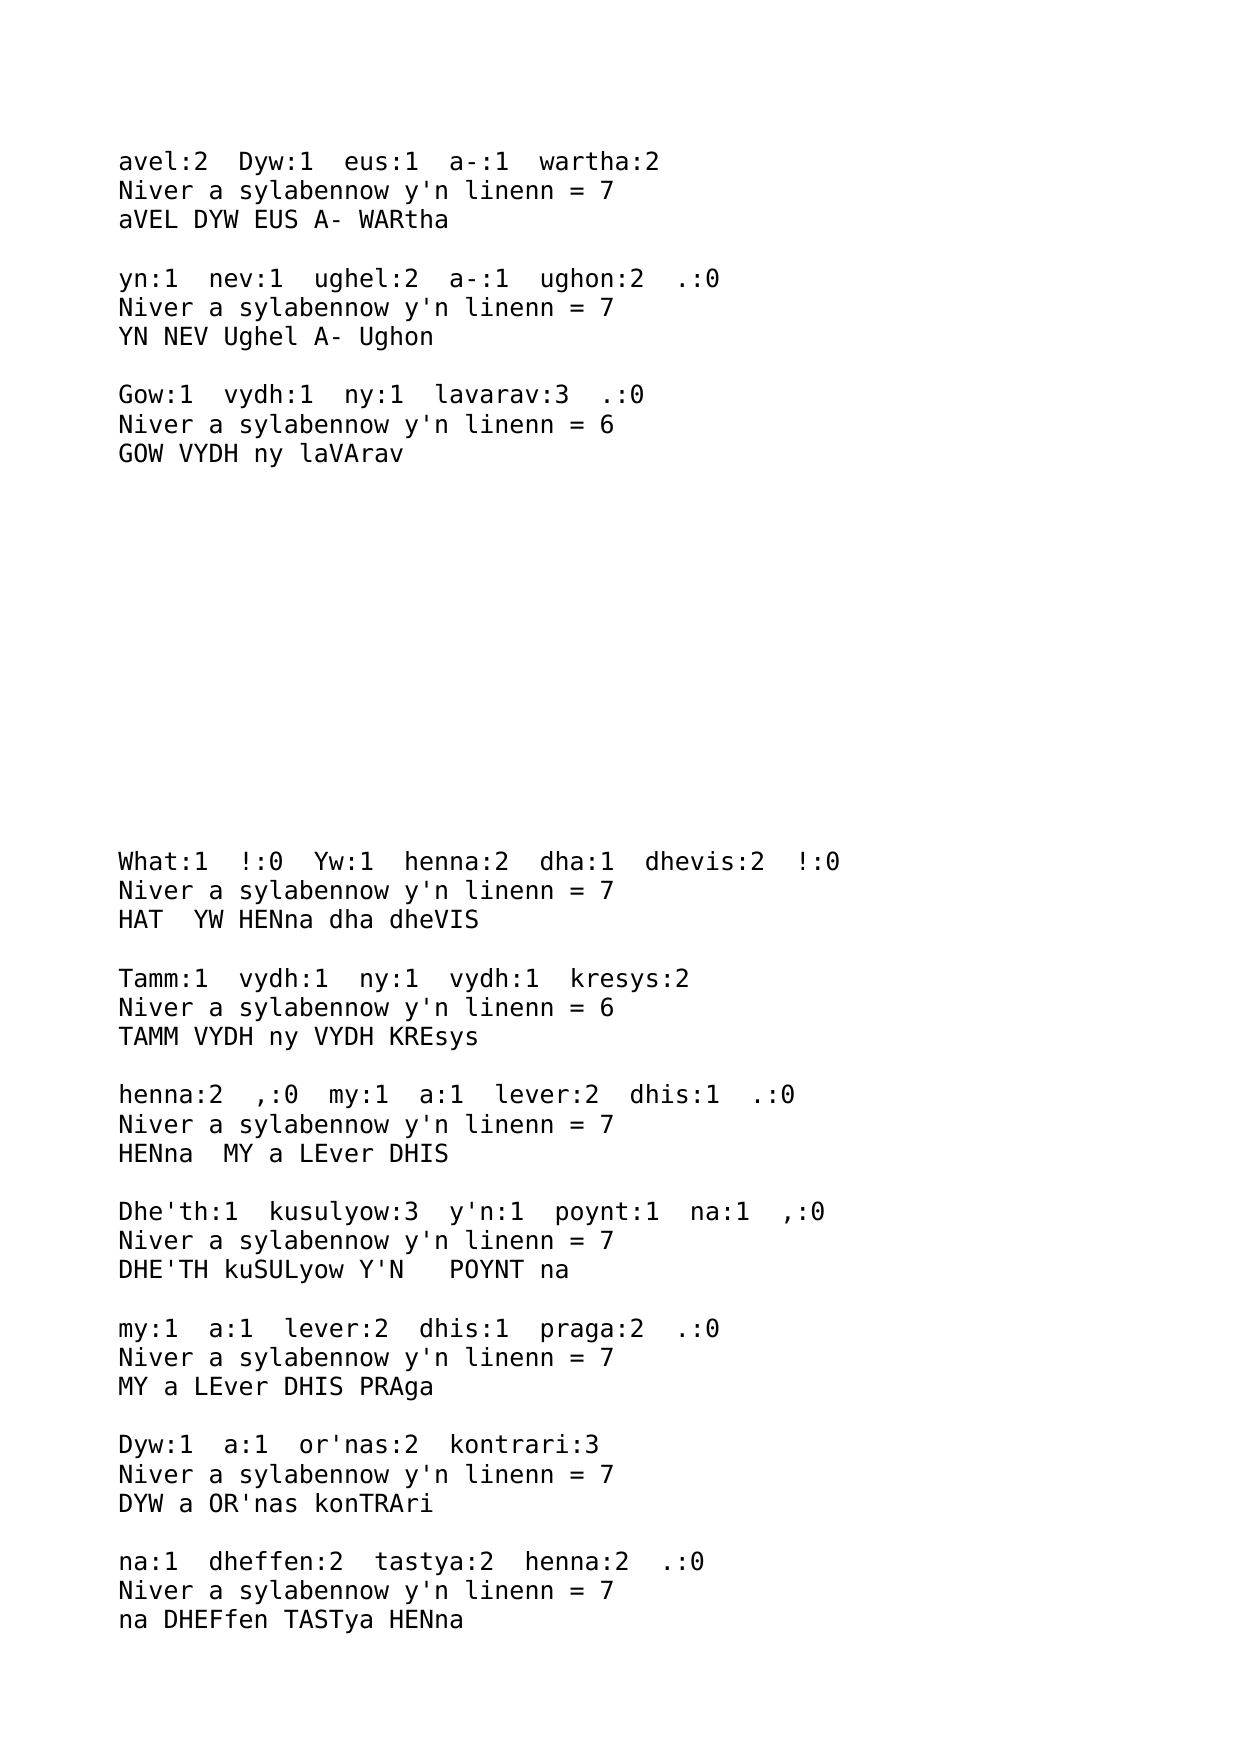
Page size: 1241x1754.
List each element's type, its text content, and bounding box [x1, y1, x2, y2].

text What:1 !:0 Yw:1 henna:2 dha:1 dhevis:2 !:0 [118, 847, 1122, 876]
text Niver a sylabennow y'n linenn = 7 [118, 876, 1122, 906]
text avel:2 Dyw:1 eus:1 a-:1 wartha:2 [118, 147, 1122, 176]
text Niver a sylabennow y'n linenn = 6 [118, 993, 1122, 1022]
text Niver a sylabennow y'n linenn = 7 [118, 176, 1122, 206]
text Niver a sylabennow y'n linenn = 7 [118, 1576, 1122, 1606]
text Niver a sylabennow y'n linenn = 7 [118, 1343, 1122, 1372]
text Niver a sylabennow y'n linenn = 6 [118, 410, 1122, 439]
text Niver a sylabennow y'n linenn = 7 [118, 1110, 1122, 1139]
text Niver a sylabennow y'n linenn = 7 [118, 293, 1122, 322]
text na:1 dheffen:2 tastya:2 henna:2 .:0 [118, 1547, 1122, 1576]
text Niver a sylabennow y'n linenn = 7 [118, 1226, 1122, 1256]
text MY a LEver DHIS PRAga [118, 1372, 1122, 1401]
text HAT YW HENna dha dheVIS [118, 906, 1122, 935]
text na DHEFfen TASTya HENna [118, 1606, 1122, 1635]
text TAMM VYDH ny VYDH KREsys [118, 1022, 1122, 1051]
text aVEL DYW EUS A- WARtha [118, 206, 1122, 235]
text Niver a sylabennow y'n linenn = 7 [118, 1460, 1122, 1489]
text Tamm:1 vydh:1 ny:1 vydh:1 kresys:2 [118, 964, 1122, 993]
text yn:1 nev:1 ughel:2 a-:1 ughon:2 .:0 [118, 264, 1122, 293]
text my:1 a:1 lever:2 dhis:1 praga:2 .:0 [118, 1314, 1122, 1343]
text Dhe'th:1 kusulyow:3 y'n:1 poynt:1 na:1 ,:0 [118, 1197, 1122, 1226]
text Gow:1 vydh:1 ny:1 lavarav:3 .:0 [118, 381, 1122, 410]
text DYW a OR'nas konTRAri [118, 1489, 1122, 1518]
text GOW VYDH ny laVArav [118, 439, 1122, 468]
text HENna MY a LEver DHIS [118, 1139, 1122, 1168]
text Dyw:1 a:1 or'nas:2 kontrari:3 [118, 1431, 1122, 1460]
text YN NEV Ughel A- Ughon [118, 322, 1122, 351]
text DHE'TH kuSULyow Y'N POYNT na [118, 1256, 1122, 1285]
text henna:2 ,:0 my:1 a:1 lever:2 dhis:1 .:0 [118, 1081, 1122, 1110]
